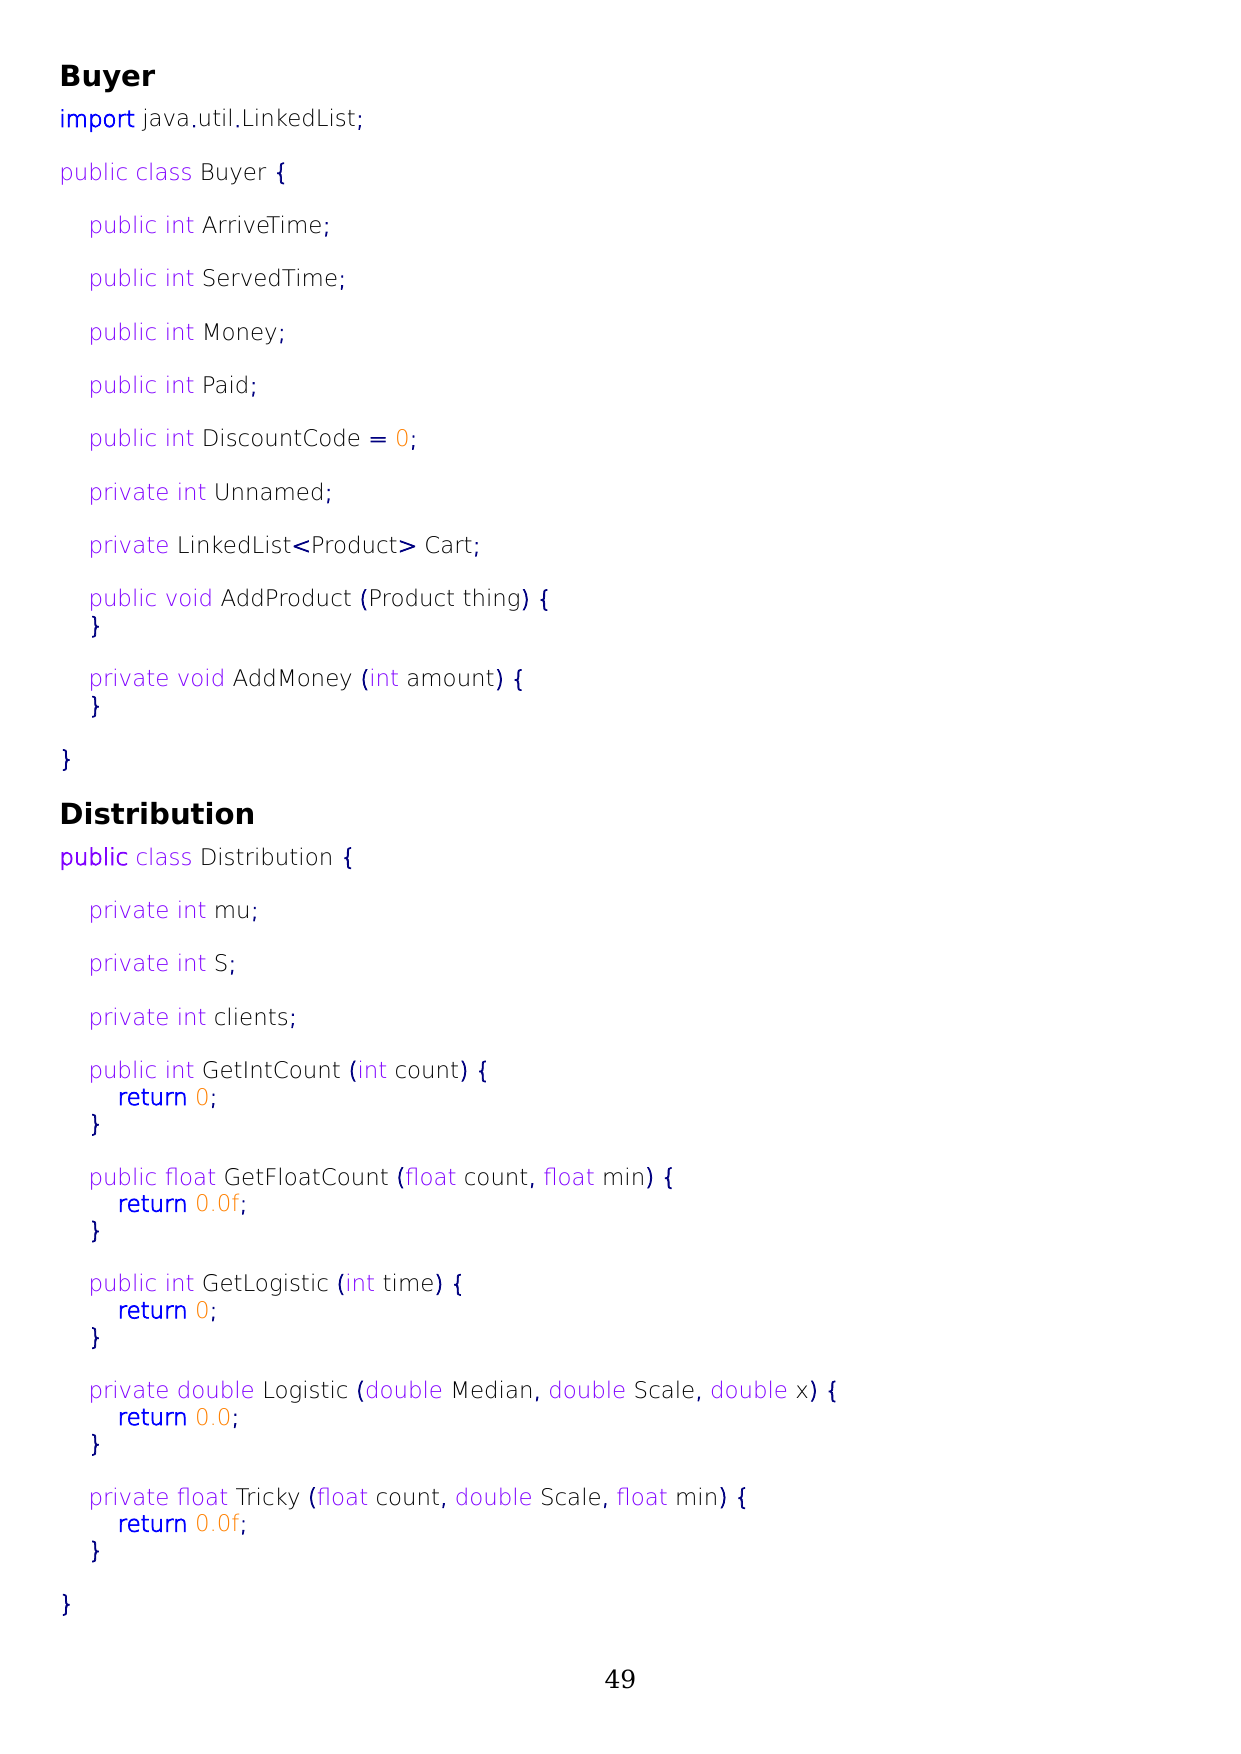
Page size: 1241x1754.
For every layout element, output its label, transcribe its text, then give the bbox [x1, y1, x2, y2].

text } [59, 1590, 1181, 1617]
text } [59, 1430, 1181, 1457]
text public int GetIntCount (int count) { [59, 1057, 1181, 1084]
text return 0; [59, 1297, 1181, 1324]
text private int S; [59, 950, 1181, 977]
text public int DiscountCode = 0; [59, 426, 1181, 452]
text } [59, 612, 1181, 639]
text private int mu; [59, 897, 1181, 924]
text } [59, 746, 1181, 772]
text private double Logistic (double Median, double Scale, double x) { [59, 1377, 1181, 1404]
text public int Paid; [59, 372, 1181, 399]
text private LinkedList<Product> Cart; [59, 532, 1181, 559]
text private float Tricky (float count, double Scale, float min) { [59, 1484, 1181, 1510]
text private int clients; [59, 1004, 1181, 1030]
text } [59, 1537, 1181, 1564]
text public class Buyer { [59, 159, 1181, 186]
text return 0; [59, 1084, 1181, 1110]
text public int ArriveTime; [59, 212, 1181, 239]
text private int Unnamed; [59, 479, 1181, 506]
text public int ServedTime; [59, 266, 1181, 292]
text } [59, 1217, 1181, 1244]
text public class Distribution { [59, 844, 1181, 870]
text import java.util.LinkedList; [59, 106, 1181, 132]
text } [59, 1110, 1181, 1137]
subtitle Buyer [59, 59, 1181, 93]
text public float GetFloatCount (float count, float min) { [59, 1164, 1181, 1190]
text private void AddMoney (int amount) { [59, 666, 1181, 692]
text return 0.0; [59, 1404, 1181, 1430]
text public int GetLogistic (int time) { [59, 1270, 1181, 1297]
text return 0.0f; [59, 1510, 1181, 1537]
subtitle Distribution [59, 797, 1181, 831]
text } [59, 692, 1181, 719]
text public int Money; [59, 319, 1181, 346]
text return 0.0f; [59, 1190, 1181, 1217]
text } [59, 1324, 1181, 1350]
text public void AddProduct (Product thing) { [59, 586, 1181, 612]
